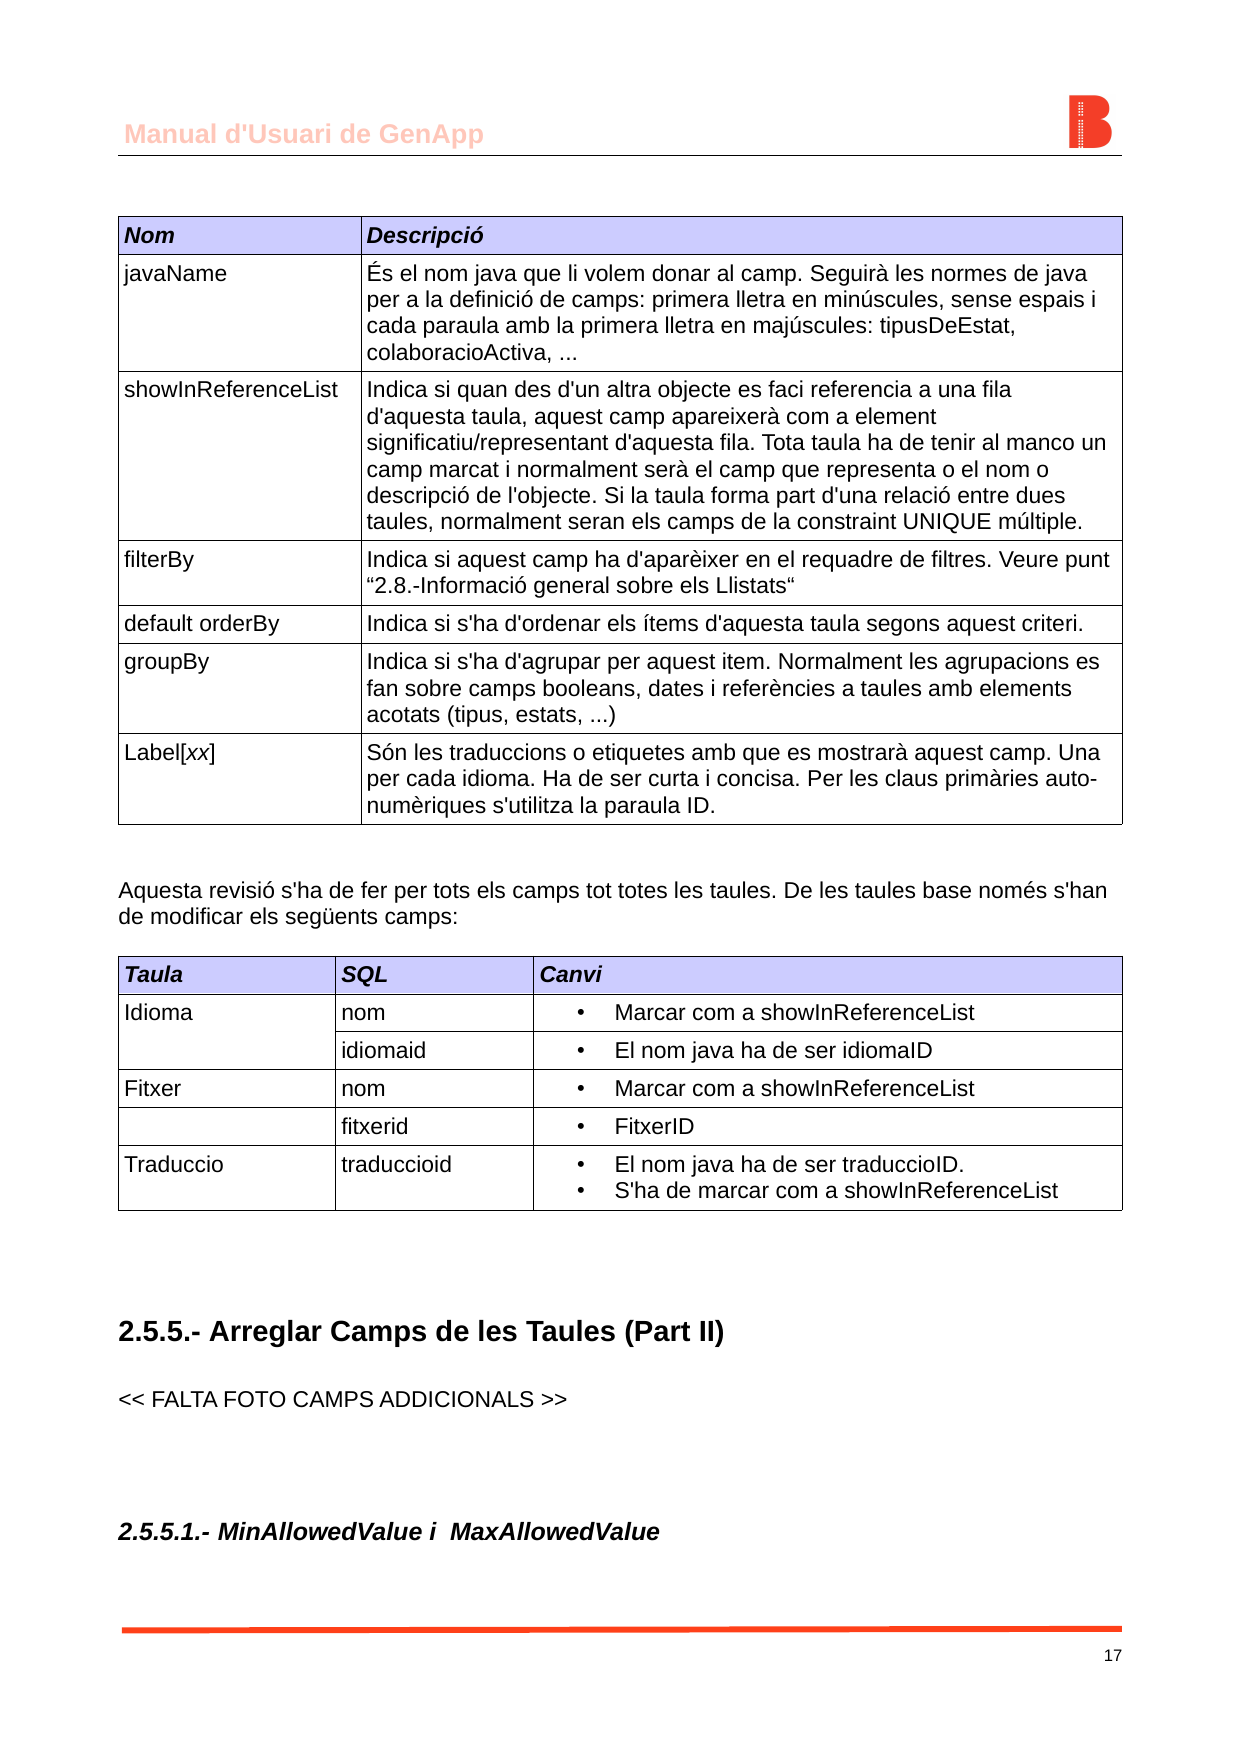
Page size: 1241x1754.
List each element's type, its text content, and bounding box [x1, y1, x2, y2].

table_header Descripció [362, 217, 1122, 254]
table_header Canvi [534, 957, 1122, 993]
table_cell default orderBy [119, 606, 361, 642]
table_cell Label[xx] [119, 734, 361, 824]
table_cell nom [336, 1070, 533, 1107]
subtitle MinAllowedValue i MaxAllowedValue [118, 1516, 1122, 1545]
table_cell Idioma [119, 995, 335, 1069]
text << FALTA FOTO CAMPS ADDICIONALS >> [118, 1386, 1122, 1412]
table_cell Són les traduccions o etiquetes amb que es mostrarà aquest camp. Una per cada idioma. Ha de ser curta i concisa. Per les claus primàries auto-numèriques s'utilitza la paraula ID. [362, 734, 1122, 824]
picture [1063, 94, 1117, 150]
table_cell Indica si s'ha d'agrupar per aquest item. Normalment les agrupacions es fan sobre camps booleans, dates i referències a taules amb elements acotats (tipus, estats, ...) [362, 644, 1122, 733]
table_cell javaName [119, 255, 361, 371]
table_cell fitxerid [336, 1108, 533, 1145]
text Aquesta revisió s'ha de fer per tots els camps tot totes les taules. De les taules base només s'han de modificar els següents camps: [118, 877, 1122, 929]
table_cell filterBy [119, 541, 361, 604]
table_header SQL [336, 957, 533, 993]
table_cell Traduccio [119, 1146, 335, 1209]
table_cell Marcar com a showInReferenceList [534, 1070, 1122, 1107]
table_cell Marcar com a showInReferenceList [534, 995, 1122, 1031]
table_cell [119, 1108, 335, 1145]
table_cell nom [336, 995, 533, 1031]
table_cell Indica si quan des d'un altra objecte es faci referencia a una fila d'aquesta taula, aquest camp apareixerà com a element significatiu/representant d'aquesta fila. Tota taula ha de tenir al manco un camp marcat i normalment serà el camp que representa o el nom o descripció de l'objecte. Si la taula forma part d'una relació entre dues taules, normalment seran els camps de la constraint UNIQUE múltiple. [362, 372, 1122, 540]
subtitle Arreglar Camps de les Taules (Part II) [118, 1314, 1122, 1347]
table_cell Indica si aquest camp ha d'aparèixer en el requadre de filtres. Veure punt “2.8.-Informació general sobre els Llistats“ [362, 541, 1122, 604]
table_cell És el nom java que li volem donar al camp. Seguirà les normes de java per a la definició de camps: primera lletra en minúscules, sense espais i cada paraula amb la primera lletra en majúscules: tipusDeEstat, colaboracioActiva, ... [362, 255, 1122, 371]
table_cell traduccioid [336, 1146, 533, 1209]
table_cell idiomaid [336, 1032, 533, 1069]
table_cell groupBy [119, 644, 361, 733]
table_cell showInReferenceList [119, 372, 361, 540]
table_cell FitxerID [534, 1108, 1122, 1145]
table_cell Fitxer [119, 1070, 335, 1107]
table_cell El nom java ha de ser idiomaID [534, 1032, 1122, 1069]
table_cell El nom java ha de ser traduccioID. S'ha de marcar com a showInReferenceList [534, 1146, 1122, 1209]
table_header Nom [119, 217, 361, 254]
table_header Taula [119, 957, 335, 993]
table_cell Indica si s'ha d'ordenar els ítems d'aquesta taula segons aquest criteri. [362, 606, 1122, 642]
